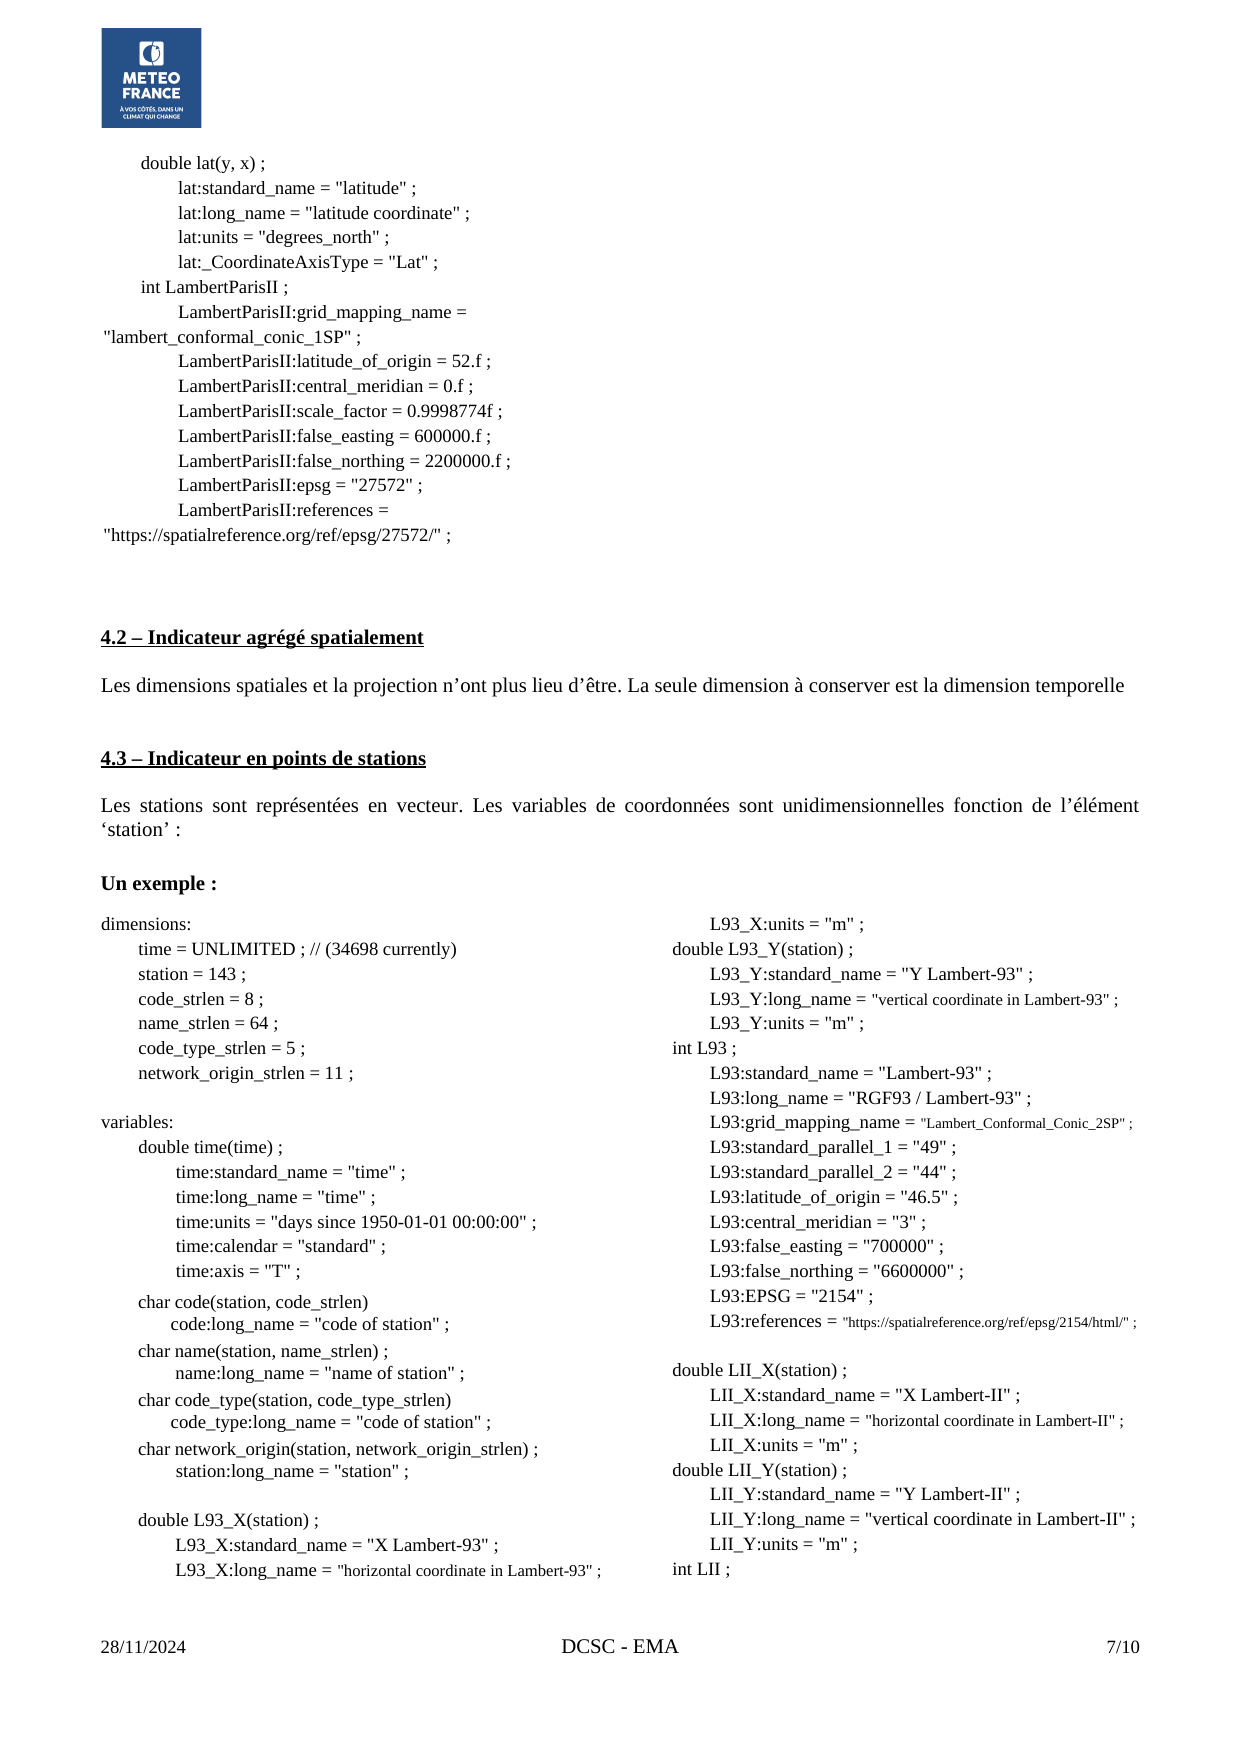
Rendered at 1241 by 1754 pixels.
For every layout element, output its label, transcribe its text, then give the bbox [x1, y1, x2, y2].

table_header [634, 152, 1140, 570]
text L93:grid_mapping_name = "Lambert_Conformal_Conic_2SP" ; [635, 1111, 1140, 1133]
text L93:latitude_of_origin = "46.5" ; [635, 1186, 1140, 1207]
text code_type_strlen = 5 ; [101, 1037, 605, 1059]
text L93_X:units = "m" ; [635, 913, 1140, 935]
text char network_origin(station, network_origin_strlen) ; [100, 1438, 605, 1460]
text char code(station, code_strlen) [100, 1291, 605, 1312]
text L93:standard_parallel_2 = "44" ; [635, 1161, 1140, 1183]
text code_strlen = 8 ; [101, 987, 605, 1009]
text LII_X:standard_name = "X Lambert-II" ; [635, 1384, 1140, 1406]
text name:long_name = "name of station" ; [100, 1362, 605, 1383]
text dimensions: [101, 913, 605, 935]
text Les dimensions spatiales et la projection n’ont plus lieu d’être. La seule dimension à conserver est la dimension temporelle [101, 673, 1140, 697]
text L93_Y:long_name = "vertical coordinate in Lambert-93" ; [635, 987, 1140, 1009]
text L93:references = "https://spatialreference.org/ref/epsg/2154/html/" ; [635, 1310, 1140, 1331]
text L93:EPSG = "2154" ; [635, 1285, 1140, 1307]
text L93:long_name = "RGF93 / Lambert-93" ; [635, 1087, 1140, 1108]
text time:long_name = "time" ; [101, 1186, 605, 1207]
text Les stations sont représentées en vecteur. Les variables de coordonnées sont unidimensionnelles fonction de l’élément ‘station’ : [100, 793, 1140, 841]
text char code_type(station, code_type_strlen) [100, 1389, 605, 1411]
text L93:standard_parallel_1 = "49" ; [635, 1136, 1140, 1158]
text double time(time) ; [101, 1136, 605, 1158]
text time:calendar = "standard" ; [101, 1235, 605, 1257]
text int L93 ; [635, 1037, 1140, 1059]
text double LII_X(station) ; [635, 1359, 1140, 1381]
text L93_X:standard_name = "X Lambert-93" ; [100, 1534, 605, 1556]
text double L93_X(station) ; [100, 1509, 605, 1531]
text L93:false_northing = "6600000" ; [635, 1260, 1140, 1282]
text LII_Y:long_name = "vertical coordinate in Lambert-II" ; [635, 1508, 1140, 1530]
text time:axis = "T" ; [101, 1260, 605, 1282]
text name_strlen = 64 ; [101, 1012, 605, 1034]
text L93_X:long_name = "horizontal coordinate in Lambert-93" ; [100, 1559, 605, 1580]
text 4.3 – Indicateur en points de stations [100, 746, 1140, 770]
table_header double lat(y, x) ; lat:standard_name = "latitude" ; lat:long_name = "latitude coordinate" ; lat:units = "degrees_north" ; lat:_CoordinateAxisType = "Lat" ; int LambertParisII ; LambertParisII:grid_mapping_name = "lambert_conformal_conic_1SP" ; LambertParisII:latitude_of_origin = 52.f ; LambertParisII:central_meridian = 0.f ; LambertParisII:scale_factor = 0.9998774f ; LambertParisII:false_easting = 600000.f ; LambertParisII:false_northing = 2200000.f ; LambertParisII:epsg = "27572" ; LambertParisII:references = "https://spatialreference.org/ref/epsg/27572/" ; [103, 152, 634, 570]
text L93:standard_name = "Lambert-93" ; [635, 1062, 1140, 1083]
text station = 143 ; [101, 963, 605, 984]
text network_origin_strlen = 11 ; [101, 1062, 605, 1083]
text LII_Y:standard_name = "Y Lambert-II" ; [635, 1483, 1140, 1505]
text char name(station, name_strlen) ; [100, 1340, 605, 1362]
text Un exemple : [100, 871, 1140, 895]
text L93_Y:units = "m" ; [635, 1012, 1140, 1034]
text time:units = "days since 1950-01-01 00:00:00" ; [101, 1211, 605, 1232]
text LII_X:long_name = "horizontal coordinate in Lambert-II" ; [635, 1409, 1140, 1431]
text int LII ; [635, 1558, 1140, 1579]
text double L93_Y(station) ; [635, 938, 1140, 959]
text time = UNLIMITED ; // (34698 currently) [101, 938, 605, 959]
text L93:false_easting = "700000" ; [635, 1235, 1140, 1257]
text 4.2 – Indicateur agrégé spatialement [100, 625, 1140, 649]
text double LII_Y(station) ; [635, 1458, 1140, 1480]
text L93_Y:standard_name = "Y Lambert-93" ; [635, 963, 1140, 984]
picture [101, 28, 202, 128]
text LII_Y:units = "m" ; [635, 1533, 1140, 1554]
text code:long_name = "code of station" ; [100, 1312, 605, 1334]
text code_type:long_name = "code of station" ; [100, 1411, 605, 1432]
text L93:central_meridian = "3" ; [635, 1211, 1140, 1232]
text time:standard_name = "time" ; [101, 1161, 605, 1183]
text variables: [101, 1111, 605, 1133]
text LII_X:units = "m" ; [635, 1434, 1140, 1455]
text station:long_name = "station" ; [101, 1460, 605, 1481]
